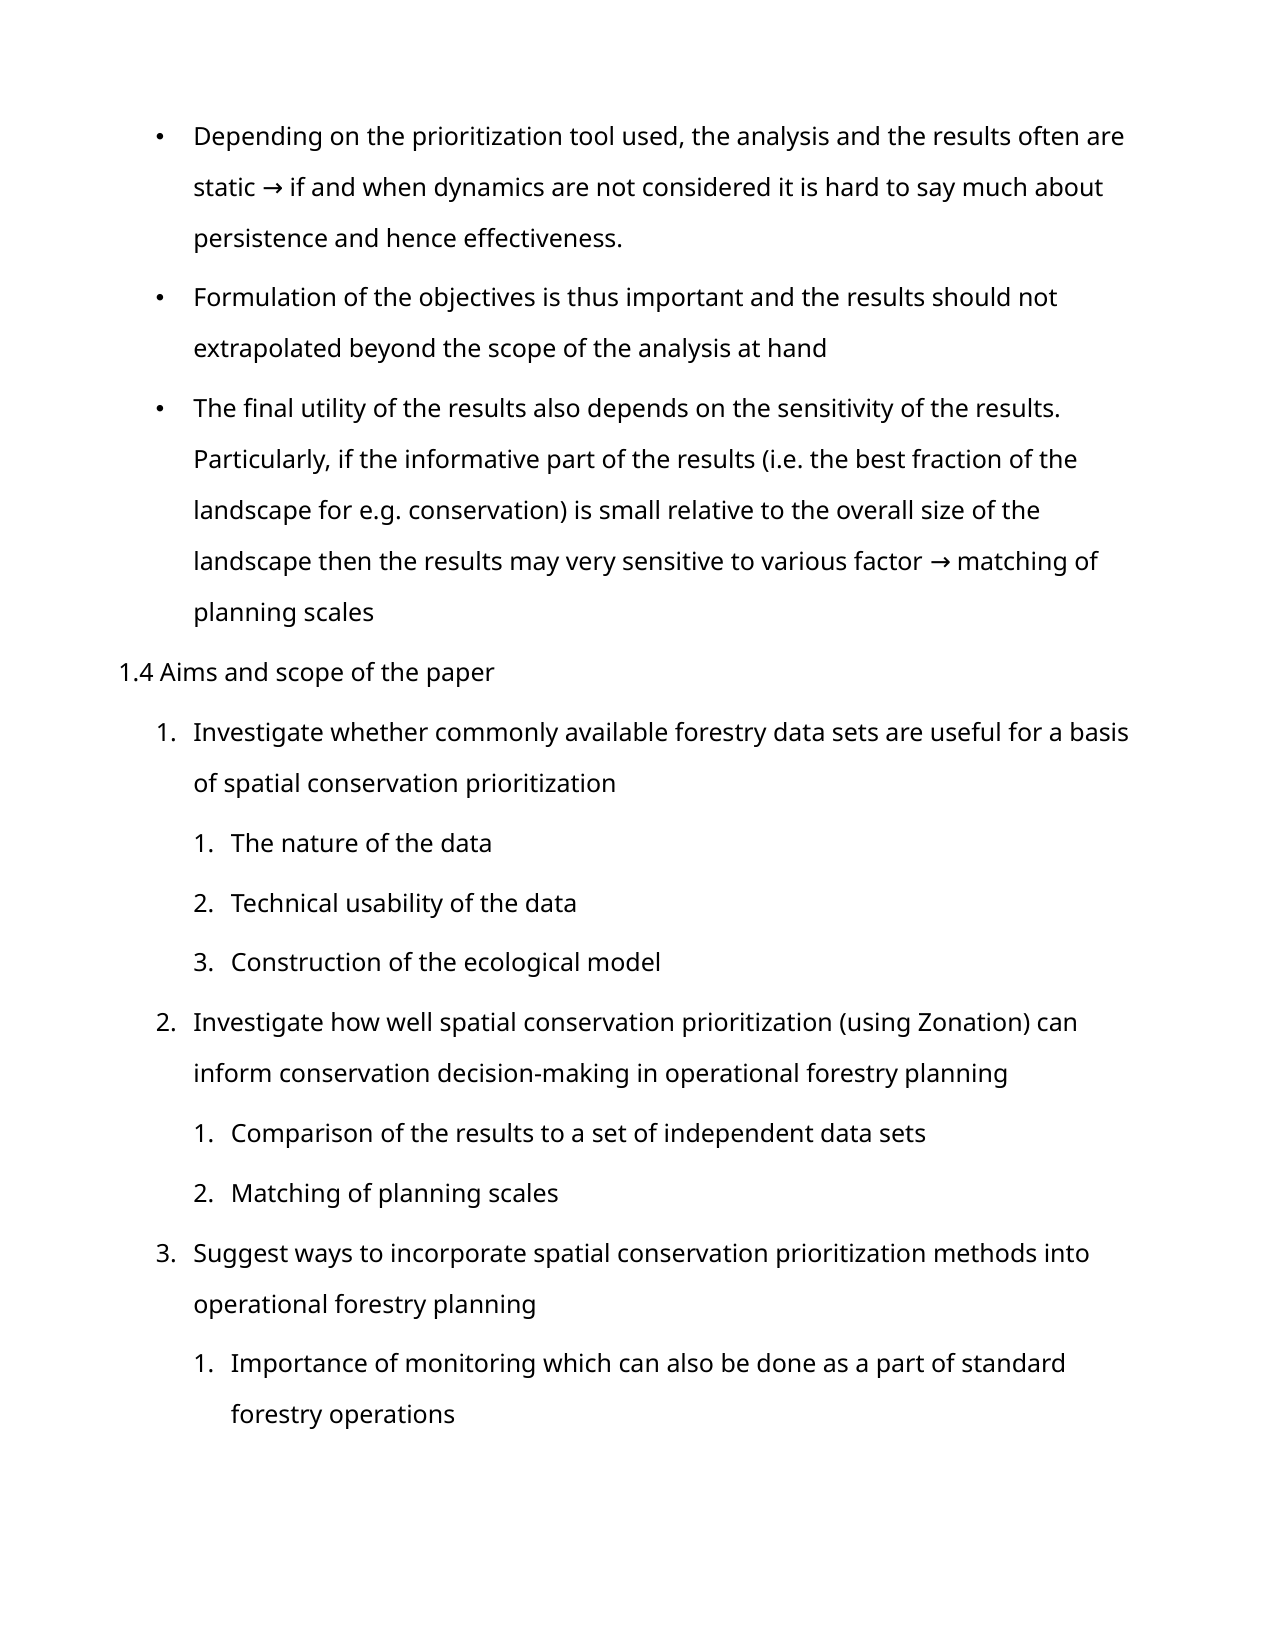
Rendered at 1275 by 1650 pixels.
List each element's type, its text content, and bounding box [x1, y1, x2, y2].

list Importance of monitoring which can also be done as a part of standard forestry operations [193, 1346, 1157, 1431]
list Matching of planning scales [193, 1175, 1157, 1209]
list The final utility of the results also depends on the sensitivity of the results. Particularly, if the informative part of the results (i.e. the best fraction of the landscape for e.g. conservation) is small relative to the overall size of the landscape then the results may very sensitive to various factor → matching of planning scales [156, 391, 1157, 629]
text 1.4 Aims and scope of the paper [118, 655, 1157, 689]
list Investigate how well spatial conservation prioritization (using Zonation) can inform conservation decision-making in operational forestry planning [156, 1005, 1157, 1090]
list Investigate whether commonly available forestry data sets are useful for a basis of spatial conservation prioritization [156, 714, 1157, 800]
list Technical usability of the data [193, 885, 1157, 919]
list Formulation of the objectives is thus important and the results should not extrapolated beyond the scope of the analysis at hand [156, 280, 1157, 365]
list Comparison of the results to a set of independent data sets [193, 1116, 1157, 1150]
list The nature of the data [193, 825, 1157, 859]
list Construction of the ecological model [193, 945, 1157, 979]
list Suggest ways to incorporate spatial conservation prioritization methods into operational forestry planning [156, 1235, 1157, 1320]
list Depending on the prioritization tool used, the analysis and the results often are static → if and when dynamics are not considered it is hard to say much about persistence and hence effectiveness. [156, 118, 1157, 254]
